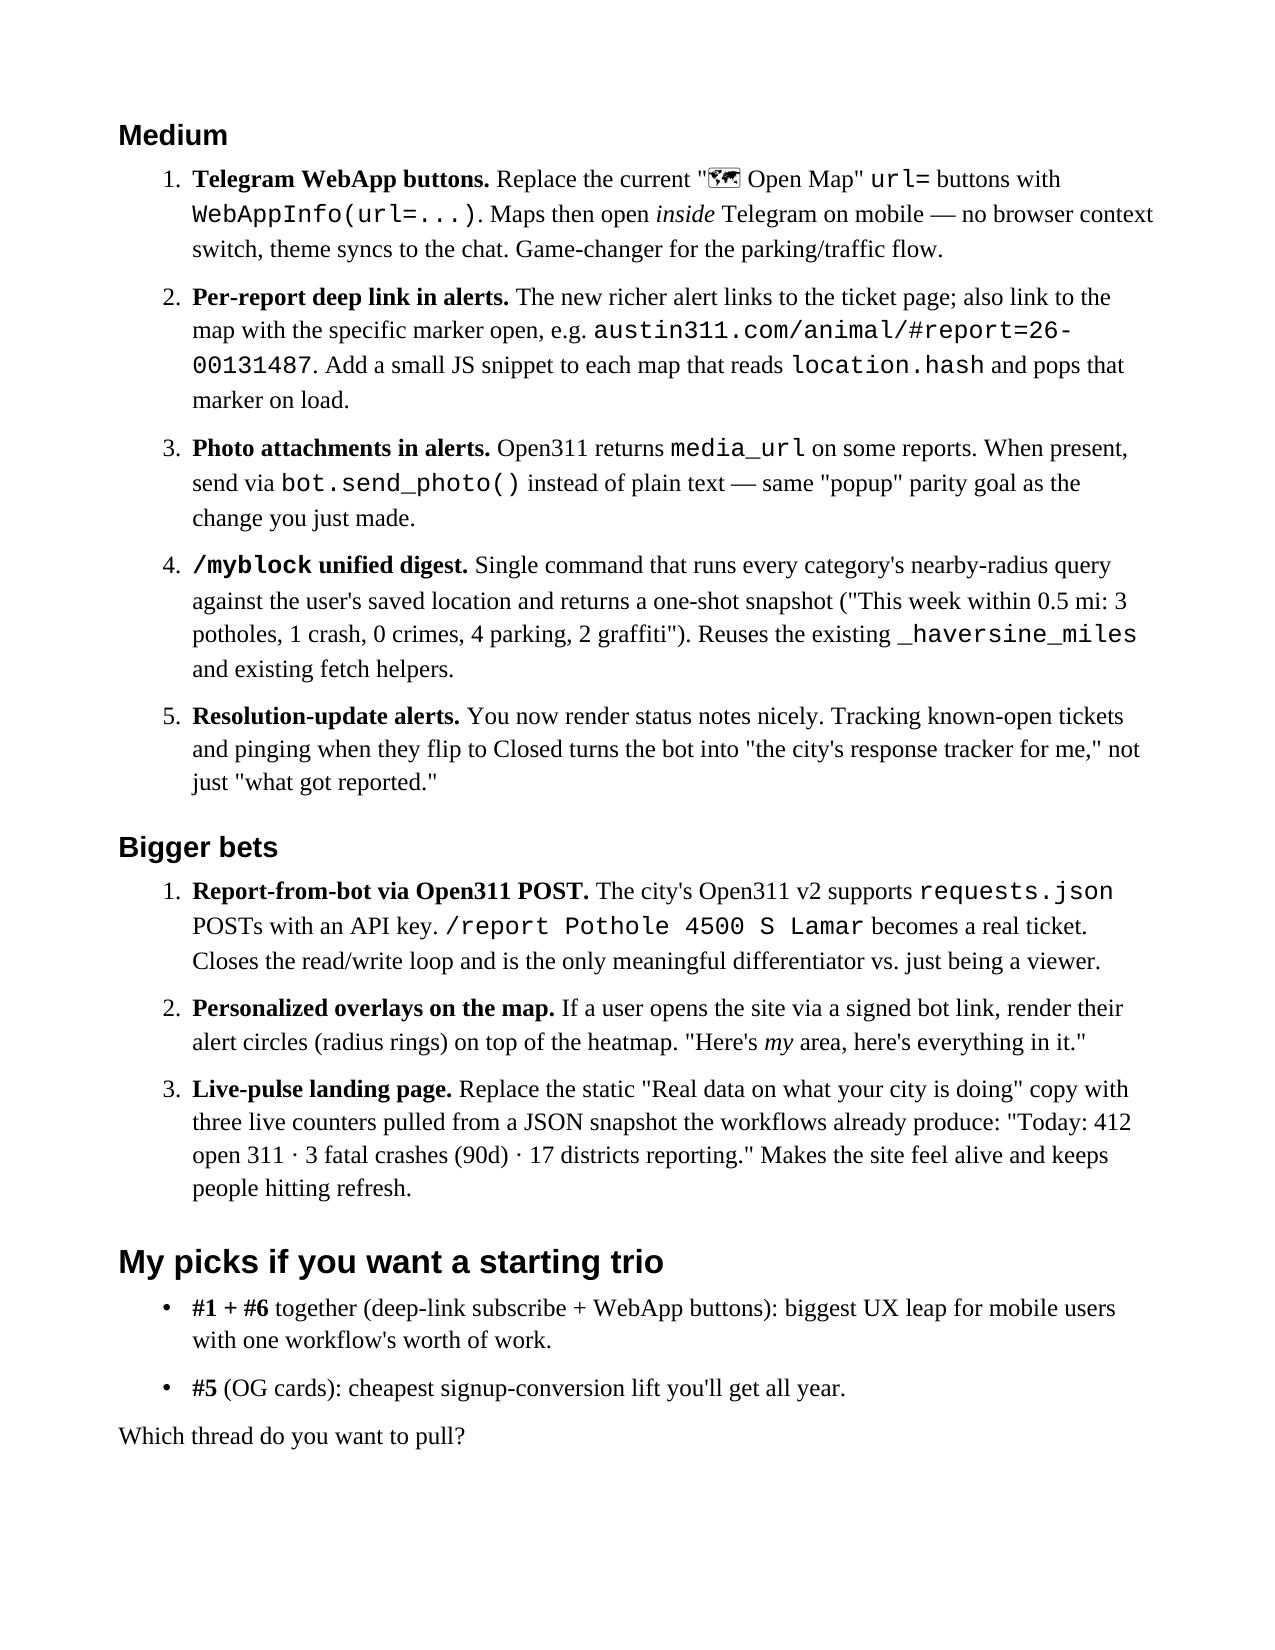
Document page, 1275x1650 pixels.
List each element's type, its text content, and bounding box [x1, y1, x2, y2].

list Per-report deep link in alerts. The new richer alert links to the ticket page; also link to the map with the specific marker open, e.g. austin311.com/animal/#report=26-00131487. Add a small JS snippet to each map that reads location.hash and pops that marker on load. [162, 282, 1157, 414]
subtitle My picks if you want a starting trio [118, 1242, 1157, 1280]
list #5 (OG cards): cheapest signup-conversion lift you'll get all year. [162, 1373, 1157, 1402]
list Telegram WebApp buttons. Replace the current "🗺️ Open Map" url= buttons with WebAppInfo(url=...). Maps then open inside Telegram on mobile — no browser context switch, theme syncs to the chat. Game-changer for the parking/traffic flow. [162, 164, 1157, 263]
list Personalized overlays on the map. If a user opens the site via a signed bot link, render their alert circles (radius rings) on top of the heatmap. "Here's my area, here's everything in it." [162, 993, 1157, 1055]
list Live-pulse landing page. Replace the static "Real data on what your city is doing" copy with three live counters pulled from a JSON snapshot the workflows already produce: "Today: 412 open 311 · 3 fatal crashes (90d) · 17 districts reporting." Makes the site feel alive and keeps people hitting refresh. [162, 1074, 1157, 1202]
list Report-from-bot via Open311 POST. The city's Open311 v2 supports requests.json POSTs with an API key. /report Pothole 4500 S Lamar becomes a real ticket. Closes the read/write loop and is the only meaningful differentiator vs. just being a viewer. [162, 876, 1157, 975]
subtitle Bigger bets [118, 830, 1157, 863]
subtitle Medium [118, 118, 1157, 152]
text Which thread do you want to pull? [118, 1421, 1157, 1449]
list #1 + #6 together (deep-link subscribe + WebApp buttons): biggest UX leap for mobile users with one workflow's worth of work. [162, 1293, 1157, 1354]
list /myblock unified digest. Single command that runs every category's nearby-radius query against the user's saved location and returns a one-shot snapshot ("This week within 0.5 mi: 3 potholes, 1 crash, 0 crimes, 4 parking, 2 graffiti"). Reuses the existing _haversine_miles and existing fetch helpers. [162, 551, 1157, 683]
list Resolution-update alerts. You now render status notes nicely. Tracking known-open tickets and pinging when they flip to Closed turns the bot into "the city's response tracker for me," not just "what got reported." [162, 701, 1157, 796]
list Photo attachments in alerts. Open311 returns media_url on some reports. When present, send via bot.send_photo() instead of plain text — same "popup" parity goal as the change you just made. [162, 433, 1157, 532]
